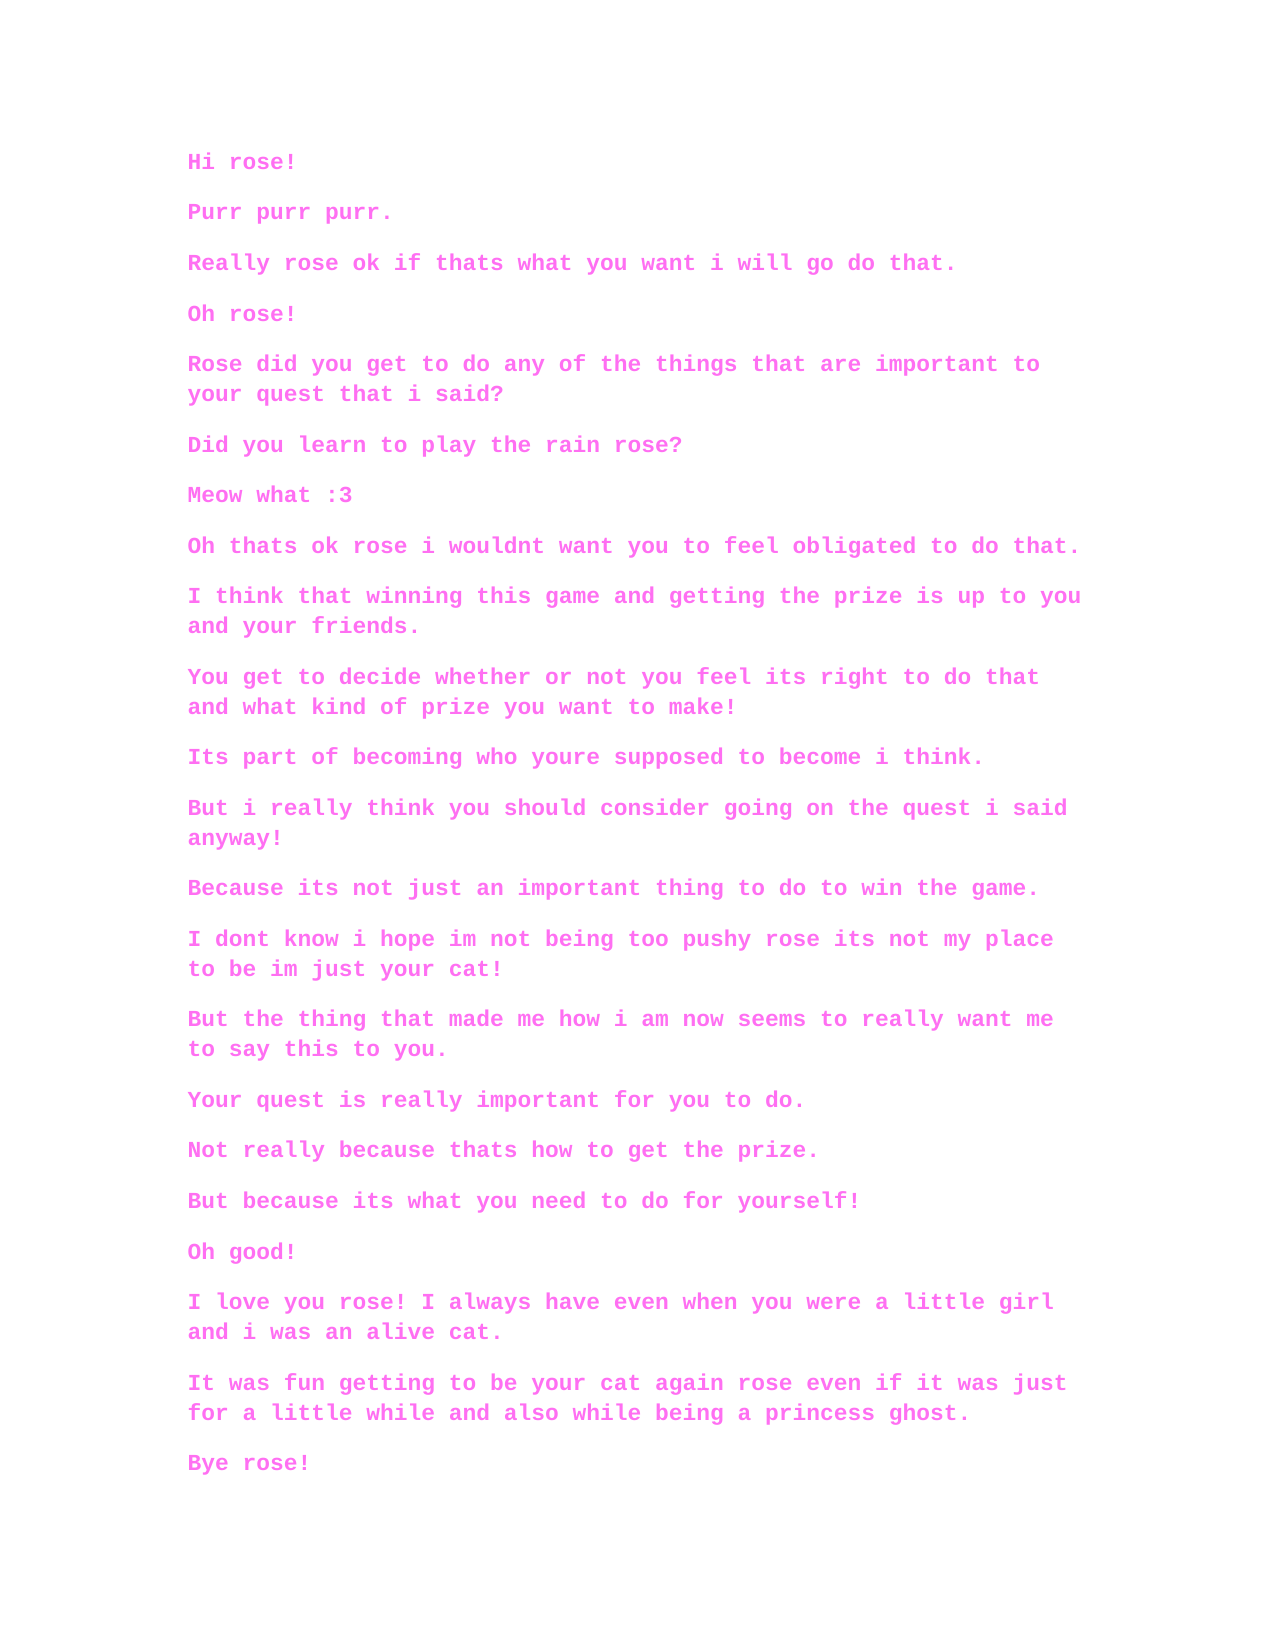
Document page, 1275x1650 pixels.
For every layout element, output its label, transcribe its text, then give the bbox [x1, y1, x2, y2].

text Because its not just an important thing to do to win the game. [187, 877, 1087, 903]
text But i really think you should consider going on the quest i said anyway! [187, 796, 1087, 852]
text Not really because thats how to get the prize. [187, 1139, 1087, 1165]
text Oh rose! [187, 302, 1087, 328]
text Meow what :3 [187, 483, 1087, 509]
text It was fun getting to be your cat again rose even if it was just for a little while and also while being a princess ghost. [187, 1371, 1087, 1427]
text Oh good! [187, 1240, 1087, 1266]
text But because its what you need to do for yourself! [187, 1189, 1087, 1215]
text Hi rose! [187, 150, 1087, 176]
text Rose did you get to do any of the things that are important to your quest that i said? [187, 352, 1087, 408]
text Its part of becoming who youre supposed to become i think. [187, 746, 1087, 772]
text But the thing that made me how i am now seems to really want me to say this to you. [187, 1008, 1087, 1063]
text Purr purr purr. [187, 201, 1087, 227]
text Bye rose! [187, 1451, 1087, 1477]
text Did you learn to play the rain rose? [187, 433, 1087, 459]
text You get to decide whether or not you feel its right to do that and what kind of prize you want to make! [187, 665, 1087, 721]
text Your quest is really important for you to do. [187, 1088, 1087, 1114]
text I think that winning this game and getting the prize is up to you and your friends. [187, 585, 1087, 641]
text Oh thats ok rose i wouldnt want you to feel obligated to do that. [187, 534, 1087, 560]
text Really rose ok if thats what you want i will go do that. [187, 251, 1087, 277]
text I dont know i hope im not being too pushy rose its not my place to be im just your cat! [187, 927, 1087, 983]
text I love you rose! I always have even when you were a little girl and i was an alive cat. [187, 1291, 1087, 1346]
